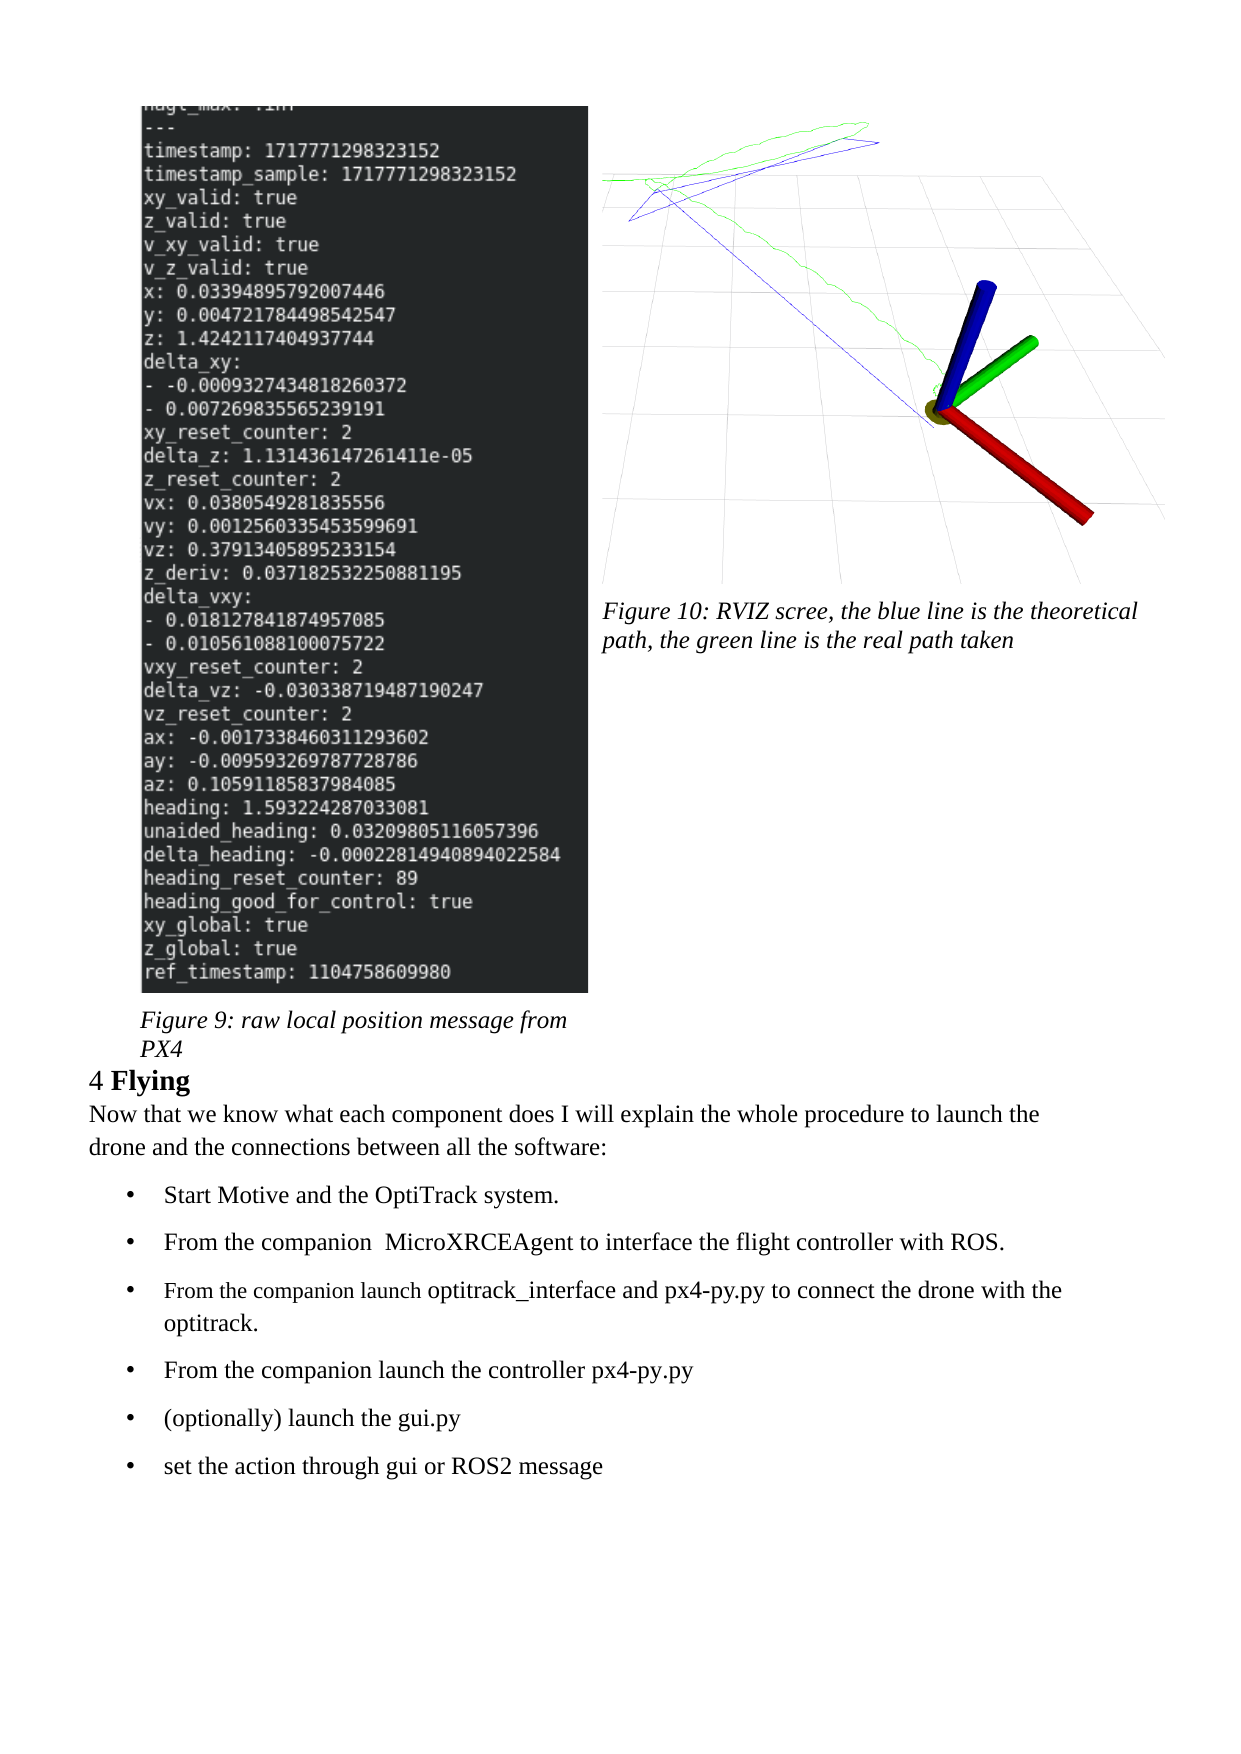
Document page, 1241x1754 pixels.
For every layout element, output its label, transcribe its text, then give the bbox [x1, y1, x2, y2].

list From the companion MicroXRCEAgent to interface the flight controller with ROS. [126, 1227, 1092, 1256]
list (optionally) launch the gui.py [126, 1403, 1092, 1432]
picture [139, 106, 589, 993]
list From the companion launch the controller px4-py.py [126, 1356, 1092, 1384]
picture [602, 106, 1165, 584]
subtitle 4 Flying [89, 118, 1092, 1096]
subtitle 4 Flying [140, 94, 588, 106]
list From the companion launch optitrack_interface and px4-py.py to connect the drone with the optitrack. [126, 1275, 1092, 1337]
subtitle 4 Flying [602, 94, 1165, 106]
list Start Motive and the OptiTrack system. [126, 1180, 1092, 1208]
list Figure 10: RVIZ scree, the blue line is the theoretical path, the green line is the real path taken [602, 584, 1165, 654]
list Now that we know what each component does I will explain the whole procedure to launch the drone and the connections between all the software: [89, 1099, 1092, 1161]
list set the action through gui or ROS2 message [126, 1451, 1092, 1479]
list Figure 9: raw local position message from PX4 [140, 993, 588, 1063]
